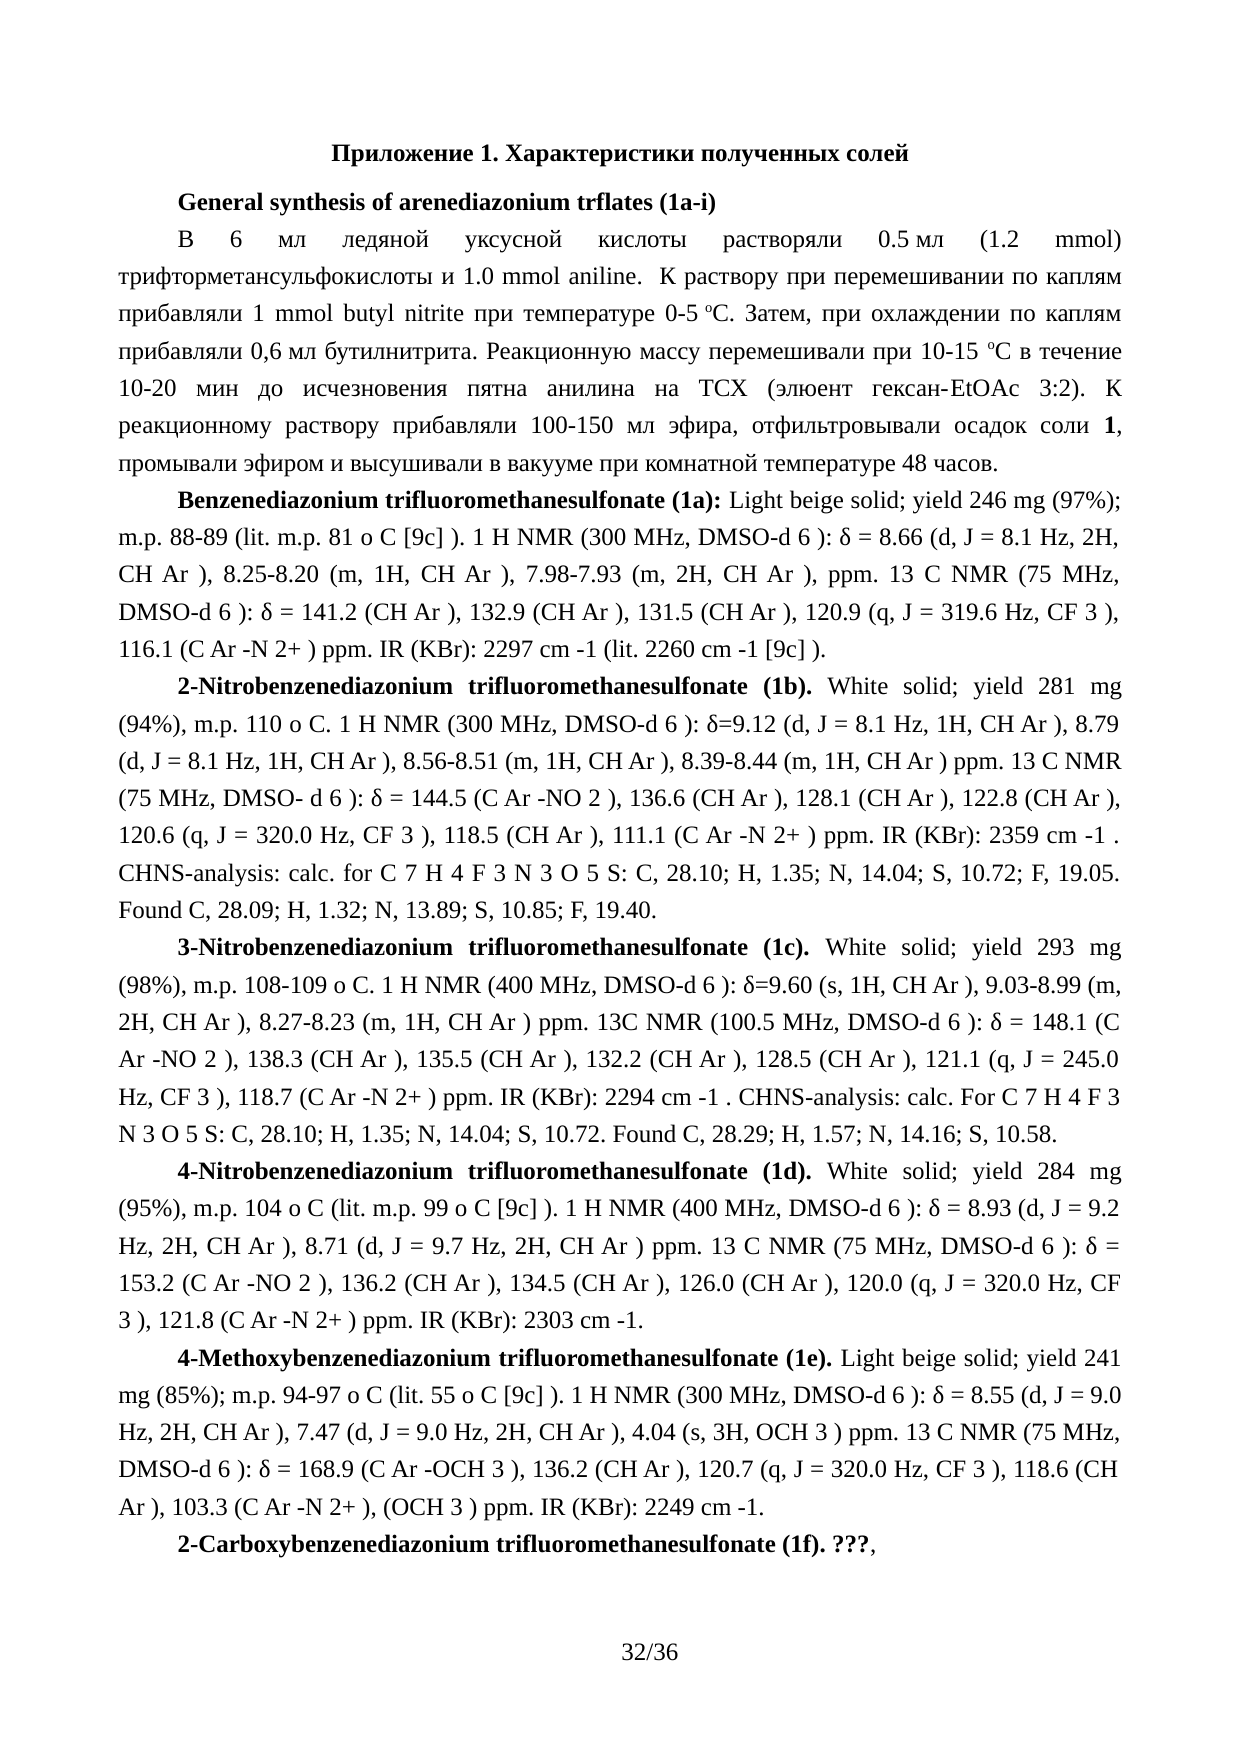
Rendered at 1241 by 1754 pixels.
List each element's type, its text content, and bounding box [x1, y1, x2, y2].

text Benzenediazonium trifluoromethanesulfonate (1a): Light beige solid; yield 246 mg (97%); m.p. 88-89 (lit. m.p. 81 о С [9c] ). 1 Н NMR (300 MHz, DMSO-d 6 ): δ = 8.66 (d, J = 8.1 Hz, 2Н, CH Ar ), 8.25-8.20 (m, 1Н, CH Ar ), 7.98-7.93 (m, 2Н, CH Ar ), ppm. 13 С NMR (75 MHz, DMSO-d 6 ): δ = 141.2 (CH Ar ), 132.9 (CH Ar ), 131.5 (CH Ar ), 120.9 (q, J = 319.6 Hz, CF 3 ), 116.1 (C Ar -N 2+ ) ppm. IR (KBr): 2297 cm -1 (lit. 2260 cm -1 [9c] ). [118, 485, 1122, 663]
text General synthesis of arenediazonium trflates (1a-i) [118, 187, 1122, 215]
text 4-Nitrobenzenediazonium trifluoromethanesulfonate (1d). White solid; yield 284 mg (95%), m.p. 104 o C (lit. m.p. 99 o C [9c] ). 1 Н NMR (400 MHz, DMSO-d 6 ): δ = 8.93 (d, J = 9.2 Hz, 2H, CH Ar ), 8.71 (d, J = 9.7 Hz, 2H, CH Ar ) ppm. 13 С NMR (75 MHz, DMSO-d 6 ): δ = 153.2 (C Ar -NO 2 ), 136.2 (CH Ar ), 134.5 (CH Ar ), 126.0 (CH Ar ), 120.0 (q, J = 320.0 Hz, CF 3 ), 121.8 (C Ar -N 2+ ) ppm. IR (KBr): 2303 cm -1. [118, 1156, 1122, 1334]
text Приложение 1. Характеристики полученных солей [118, 138, 1122, 166]
text 2-Nitrobenzenediazonium trifluoromethanesulfonate (1b). White solid; yield 281 mg (94%), m.p. 110 o C. 1 Н NMR (300 MHz, DMSO-d 6 ): δ=9.12 (d, J = 8.1 Hz, 1H, CH Ar ), 8.79 (d, J = 8.1 Hz, 1H, CH Ar ), 8.56-8.51 (m, 1H, CH Ar ), 8.39-8.44 (m, 1H, CH Ar ) ppm. 13 С NMR (75 MHz, DMSO- d 6 ): δ = 144.5 (C Ar -NO 2 ), 136.6 (CH Ar ), 128.1 (CH Ar ), 122.8 (CH Ar ), 120.6 (q, J = 320.0 Hz, CF 3 ), 118.5 (CH Ar ), 111.1 (C Ar -N 2+ ) ppm. IR (KBr): 2359 cm -1 . CHNS-analysis: calc. for C 7 H 4 F 3 N 3 O 5 S: C, 28.10; H, 1.35; N, 14.04; S, 10.72; F, 19.05. Found C, 28.09; H, 1.32; N, 13.89; S, 10.85; F, 19.40. [118, 671, 1122, 924]
text В 6 мл ледяной уксусной кислоты растворяли 0.5 мл (1.2 mmol) трифторметансульфокислоты и 1.0 mmol aniline. К раствору при перемешивании по каплям прибавляли 1 mmol butyl nitrite при температуре 0-5 оС. Затем, при охлаждении по каплям прибавляли 0,6 мл бутилнитрита. Реакционную массу перемешивали при 10-15 оС в течение 10-20 мин до исчезновения пятна анилина на ТСХ (элюент гексан-EtOAc 3:2). К реакционному раствору прибавляли 100-150 мл эфира, отфильтровывали осадок соли 1, промывали эфиром и высушивали в вакууме при комнатной температуре 48 часов. [118, 224, 1122, 476]
text 4-Methoxybenzenediazonium trifluoromethanesulfonate (1e). Light beige solid; yield 241 mg (85%); m.p. 94-97 o C (lit. 55 o C [9c] ). 1 Н NMR (300 MHz, DMSO-d 6 ): δ = 8.55 (d, J = 9.0 Hz, 2H, CH Ar ), 7.47 (d, J = 9.0 Hz, 2H, CH Ar ), 4.04 (s, 3Н, OCH 3 ) ppm. 13 С NMR (75 MHz, DMSO-d 6 ): δ = 168.9 (C Ar -OCH 3 ), 136.2 (CH Ar ), 120.7 (q, J = 320.0 Hz, CF 3 ), 118.6 (CH Ar ), 103.3 (C Ar -N 2+ ), (OCH 3 ) ppm. IR (KBr): 2249 cm -1. [118, 1343, 1122, 1521]
text 3-Nitrobenzenediazonium trifluoromethanesulfonate (1c). White solid; yield 293 mg (98%), m.p. 108-109 o C. 1 Н NMR (400 MHz, DMSO-d 6 ): δ=9.60 (s, 1H, CH Ar ), 9.03-8.99 (m, 2H, CH Ar ), 8.27-8.23 (m, 1H, CH Ar ) ppm. 13С NMR (100.5 MHz, DMSO-d 6 ): δ = 148.1 (C Ar -NO 2 ), 138.3 (CH Ar ), 135.5 (CH Ar ), 132.2 (CH Ar ), 128.5 (CH Ar ), 121.1 (q, J = 245.0 Hz, CF 3 ), 118.7 (C Ar -N 2+ ) ppm. IR (KBr): 2294 cm -1 . CHNS-analysis: calc. For C 7 H 4 F 3 N 3 O 5 S: C, 28.10; H, 1.35; N, 14.04; S, 10.72. Found C, 28.29; H, 1.57; N, 14.16; S, 10.58. [118, 932, 1122, 1148]
text 2-Carboxybenzenediazonium trifluoromethanesulfonate (1f). ???, [118, 1529, 1122, 1558]
